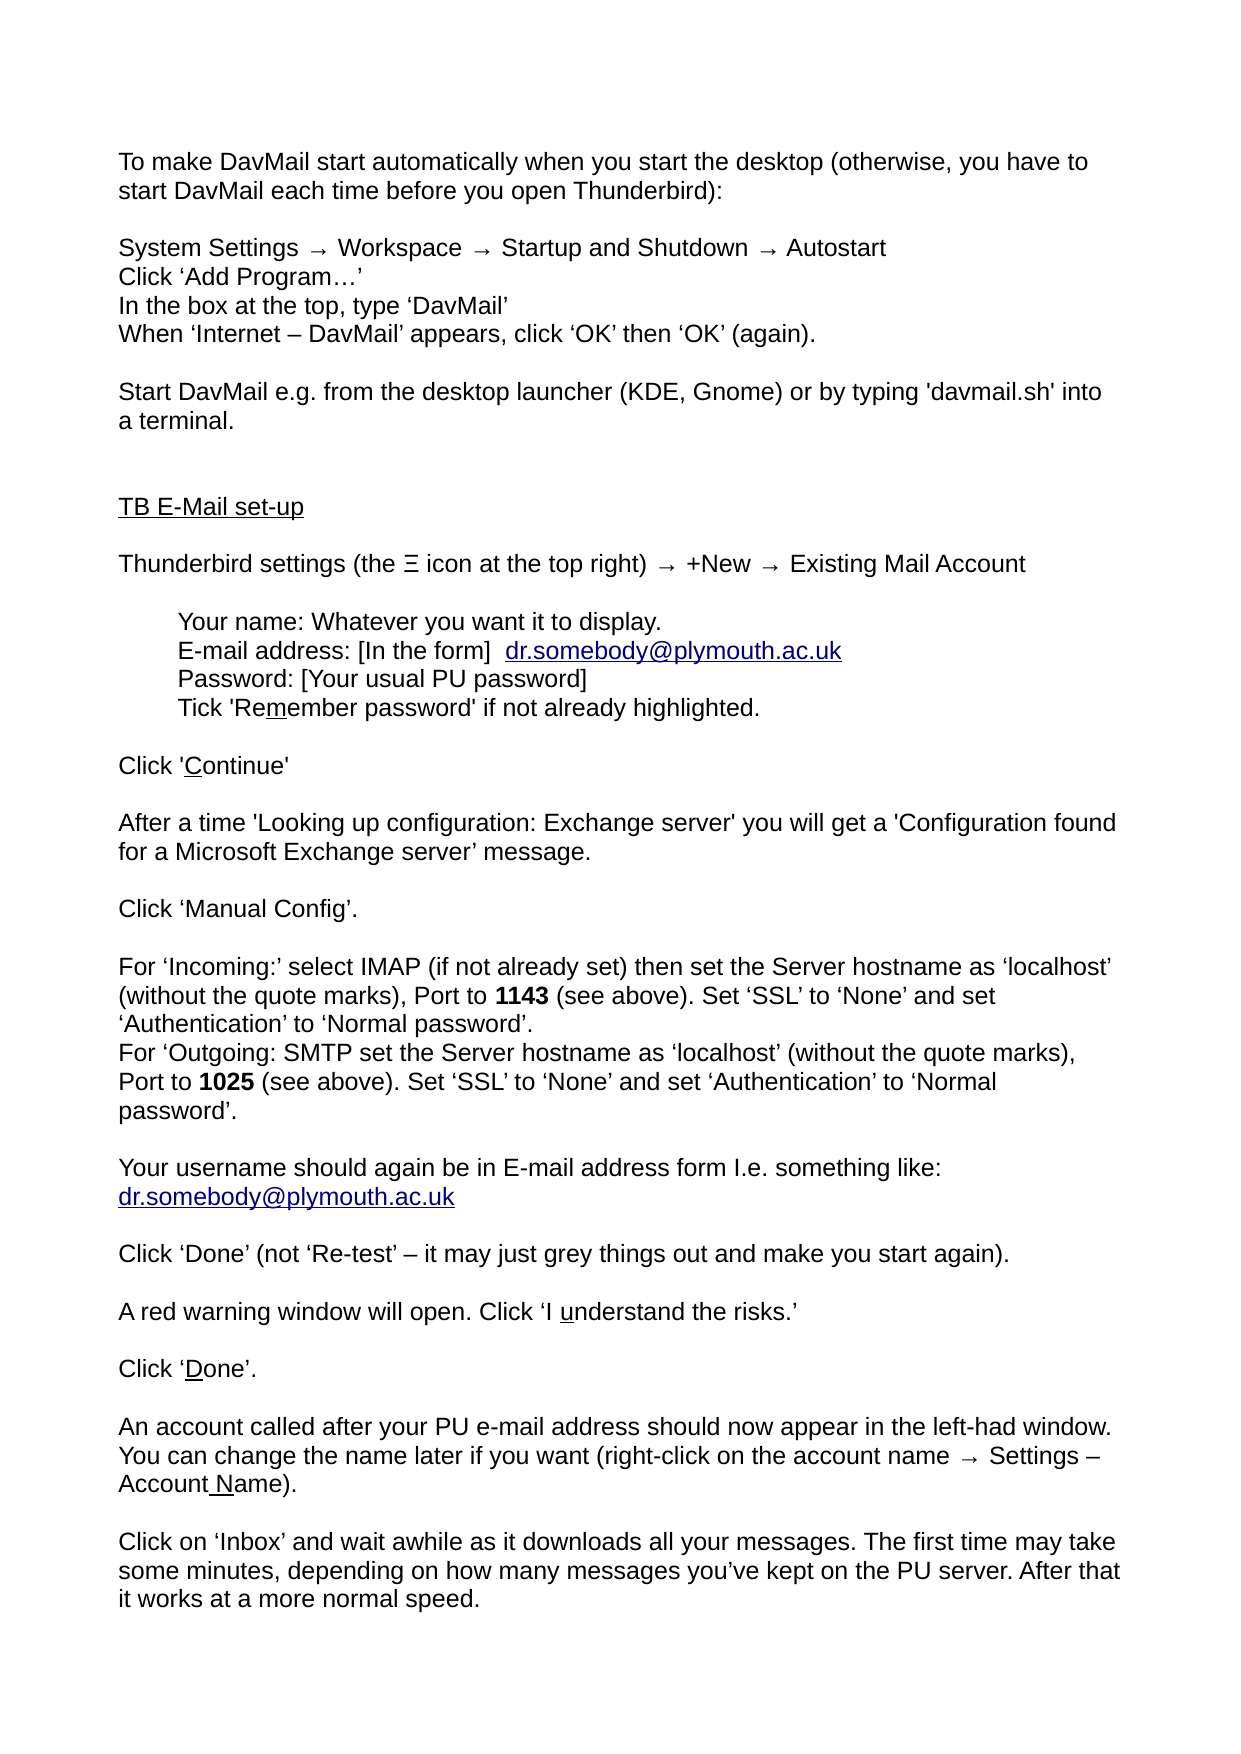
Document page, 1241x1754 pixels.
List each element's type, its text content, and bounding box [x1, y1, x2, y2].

text A red warning window will open. Click ‘I understand the risks.’ [118, 1297, 1122, 1326]
text Click ‘Manual Config’. [118, 894, 1122, 923]
text Click on ‘Inbox’ and wait awhile as it downloads all your messages. The first time may take some minutes, depending on how many messages you’ve kept on the PU server. After that it works at a more normal speed. [118, 1527, 1122, 1613]
text E-mail address: [In the form] dr.somebody@plymouth.ac.uk [118, 636, 1122, 664]
text System Settings → Workspace → Startup and Shutdown → Autostart [118, 233, 1122, 262]
text After a time 'Looking up configuration: Exchange server' you will get a 'Configuration found for a Microsoft Exchange server’ message. [118, 808, 1122, 866]
text For ‘Outgoing: SMTP set the Server hostname as ‘localhost’ (without the quote marks), Port to 1025 (see above). Set ‘SSL’ to ‘None’ and set ‘Authentication’ to ‘Normal password’. [118, 1038, 1122, 1124]
text When ‘Internet – DavMail’ appears, click ‘OK’ then ‘OK’ (again). [118, 319, 1122, 348]
text An account called after your PU e-mail address should now appear in the left-had window. You can change the name later if you want (right-click on the account name → Settings – Account Name). [118, 1412, 1122, 1498]
text TB E-Mail set-up [118, 492, 1122, 521]
text Start DavMail e.g. from the desktop launcher (KDE, Gnome) or by typing 'davmail.sh' into a terminal. [118, 377, 1122, 434]
text Your username should again be in E-mail address form I.e. something like: dr.somebody@plymouth.ac.uk [118, 1153, 1122, 1211]
text Thunderbird settings (the Ξ icon at the top right) → +New → Existing Mail Account [118, 549, 1122, 578]
text Click 'Continue' [118, 751, 1122, 779]
text For ‘Incoming:’ select IMAP (if not already set) then set the Server hostname as ‘localhost’ (without the quote marks), Port to 1143 (see above). Set ‘SSL’ to ‘None’ and set ‘Authentication’ to ‘Normal password’. [118, 952, 1122, 1038]
text To make DavMail start automatically when you start the desktop (otherwise, you have to start DavMail each time before you open Thunderbird): [118, 147, 1122, 204]
text Your name: Whatever you want it to display. [118, 607, 1122, 636]
text Click ‘Done’ (not ‘Re-test’ – it may just grey things out and make you start again). [118, 1239, 1122, 1268]
text Click ‘Done’. [118, 1354, 1122, 1383]
text In the box at the top, type ‘DavMail’ [118, 291, 1122, 319]
text Password: [Your usual PU password] [118, 664, 1122, 693]
text Tick 'Remember password' if not already highlighted. [118, 693, 1122, 722]
text Click ‘Add Program…’ [118, 262, 1122, 291]
